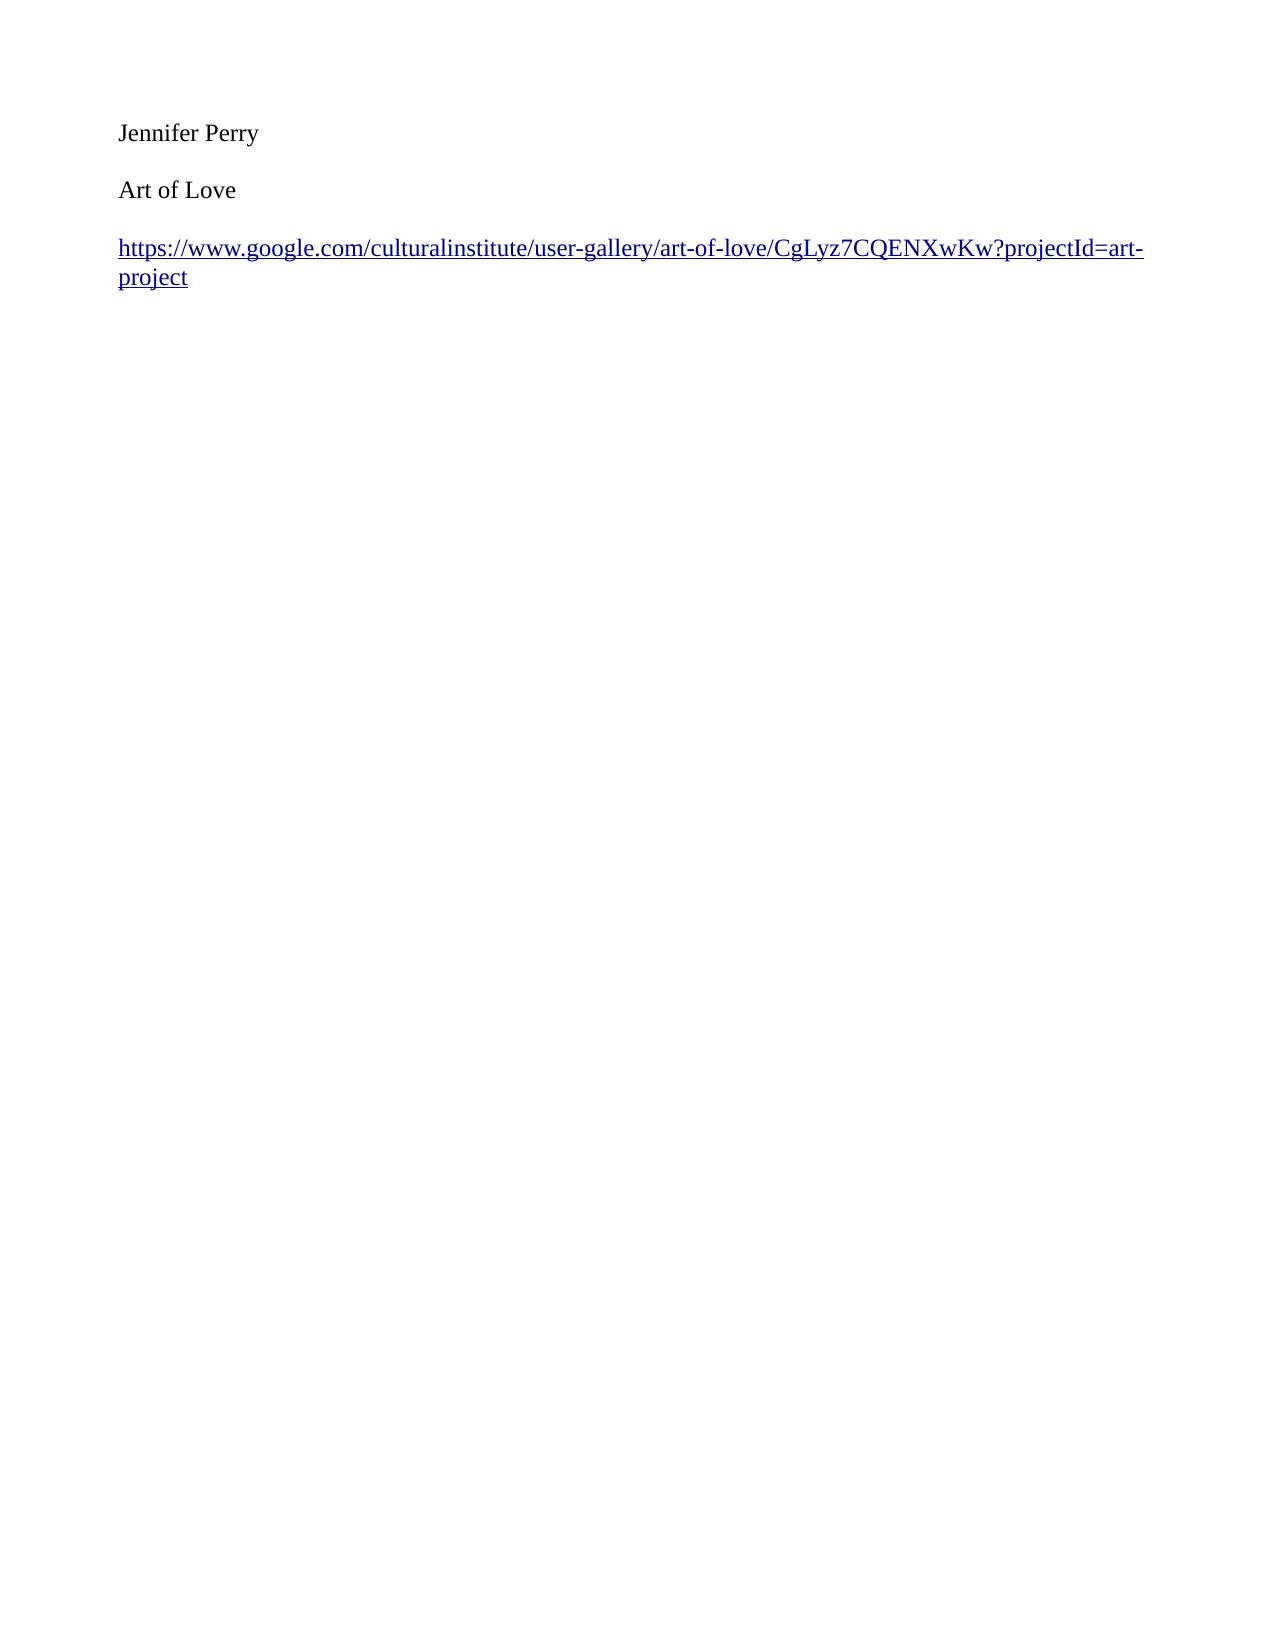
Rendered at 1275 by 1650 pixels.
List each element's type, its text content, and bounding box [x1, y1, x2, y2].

text Jennifer Perry [118, 118, 1157, 147]
text Art of Love [118, 176, 1157, 204]
text https://www.google.com/culturalinstitute/user-gallery/art-of-love/CgLyz7CQENXwKw?projectId=art-project [118, 233, 1157, 291]
